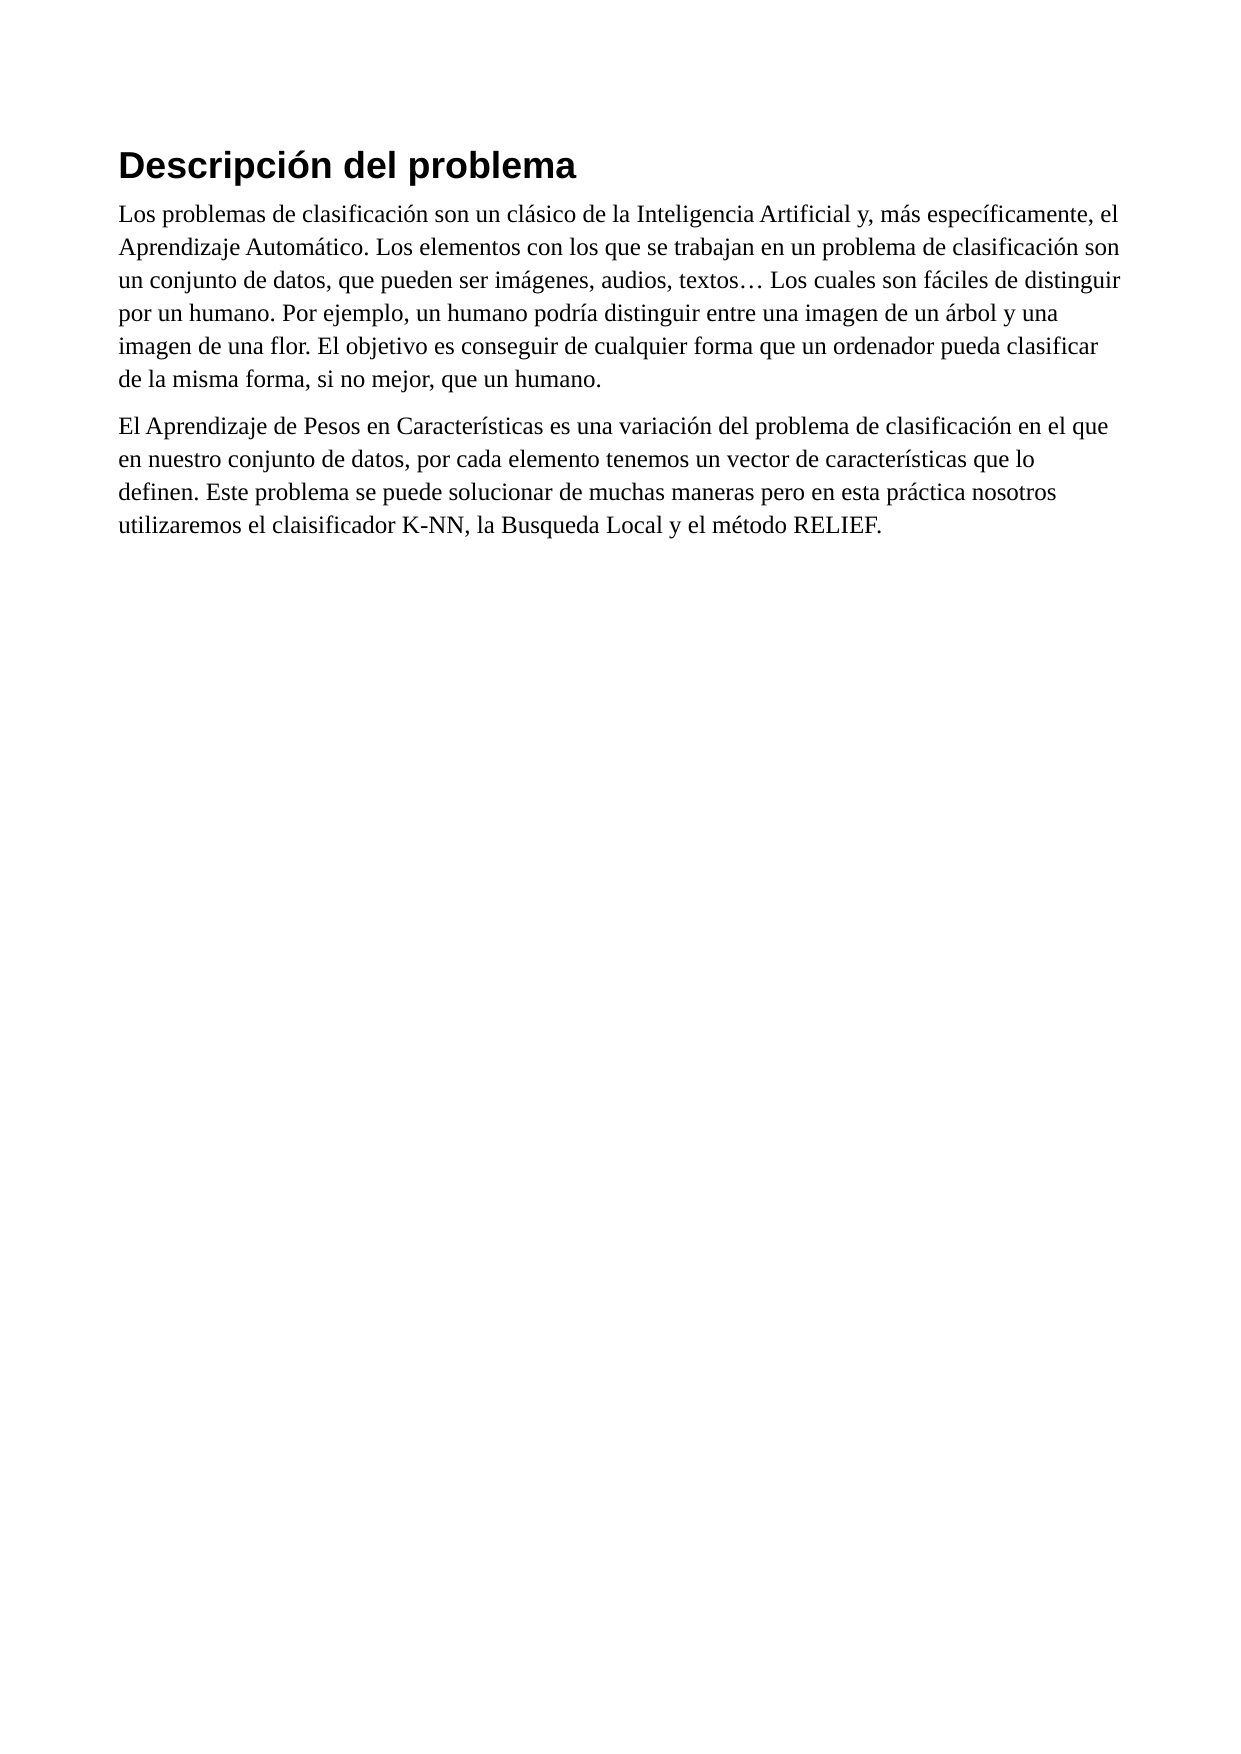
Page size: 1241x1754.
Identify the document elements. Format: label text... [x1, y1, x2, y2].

subtitle Descripción del problema [118, 143, 1122, 186]
text Los problemas de clasificación son un clásico de la Inteligencia Artificial y, más específicamente, el Aprendizaje Automático. Los elementos con los que se trabajan en un problema de clasificación son un conjunto de datos, que pueden ser imágenes, audios, textos… Los cuales son fáciles de distinguir por un humano. Por ejemplo, un humano podría distinguir entre una imagen de un árbol y una imagen de una flor. El objetivo es conseguir de cualquier forma que un ordenador pueda clasificar de la misma forma, si no mejor, que un humano. [118, 199, 1122, 393]
text El Aprendizaje de Pesos en Características es una variación del problema de clasificación en el que en nuestro conjunto de datos, por cada elemento tenemos un vector de características que lo definen. Este problema se puede solucionar de muchas maneras pero en esta práctica nosotros utilizaremos el claisificador K-NN, la Busqueda Local y el método RELIEF. [118, 411, 1122, 539]
